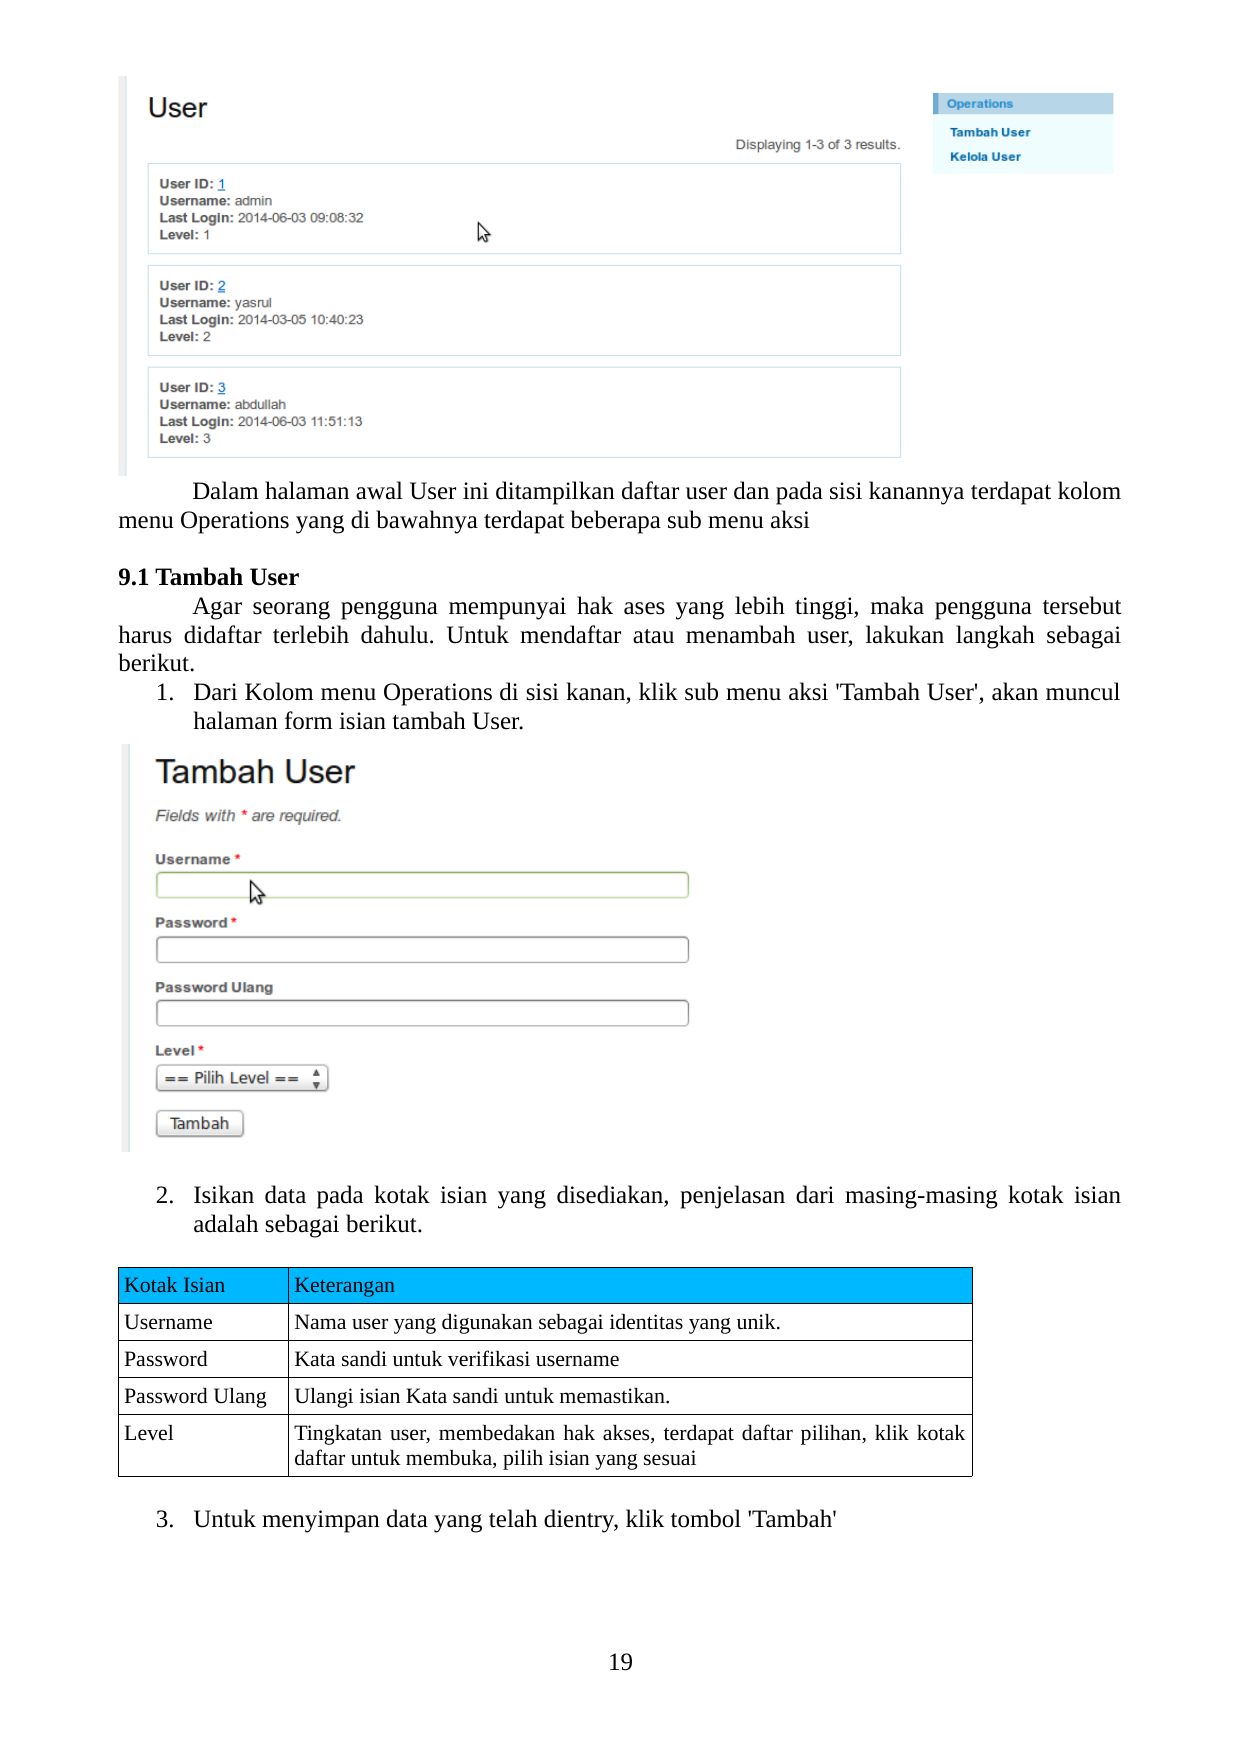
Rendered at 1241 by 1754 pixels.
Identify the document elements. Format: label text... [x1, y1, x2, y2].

picture [118, 76, 1123, 476]
list Dari Kolom menu Operations di sisi kanan, klik sub menu aksi 'Tambah User', akan muncul halaman form isian tambah User. [156, 677, 1122, 735]
table_header Keterangan [289, 1268, 972, 1303]
table_cell Nama user yang digunakan sebagai identitas yang unik. [289, 1304, 972, 1340]
table_cell Ulangi isian Kata sandi untuk memastikan. [289, 1378, 972, 1414]
table_cell Password [119, 1341, 288, 1377]
table_cell Username [119, 1304, 288, 1340]
list Untuk menyimpan data yang telah dientry, klik tombol 'Tambah' [156, 1504, 1122, 1533]
text 9.1 Tambah User [118, 562, 1122, 591]
table_cell Kata sandi untuk verifikasi username [289, 1341, 972, 1377]
text Agar seorang pengguna mempunyai hak ases yang lebih tinggi, maka pengguna tersebut harus didaftar terlebih dahulu. Untuk mendaftar atau menambah user, lakukan langkah sebagai berikut. [118, 591, 1122, 677]
list Isikan data pada kotak isian yang disediakan, penjelasan dari masing-masing kotak isian adalah sebagai berikut. [156, 1180, 1122, 1238]
table_header Kotak Isian [119, 1268, 288, 1303]
table_cell Level [119, 1415, 288, 1476]
table_cell Tingkatan user, membedakan hak akses, terdapat daftar pilihan, klik kotak daftar untuk membuka, pilih isian yang sesuai [289, 1415, 972, 1476]
text Dalam halaman awal User ini ditampilkan daftar user dan pada sisi kanannya terdapat kolom menu Operations yang di bawahnya terdapat beberapa sub menu aksi [118, 476, 1122, 533]
picture [121, 744, 712, 1152]
table_cell Password Ulang [119, 1378, 288, 1414]
